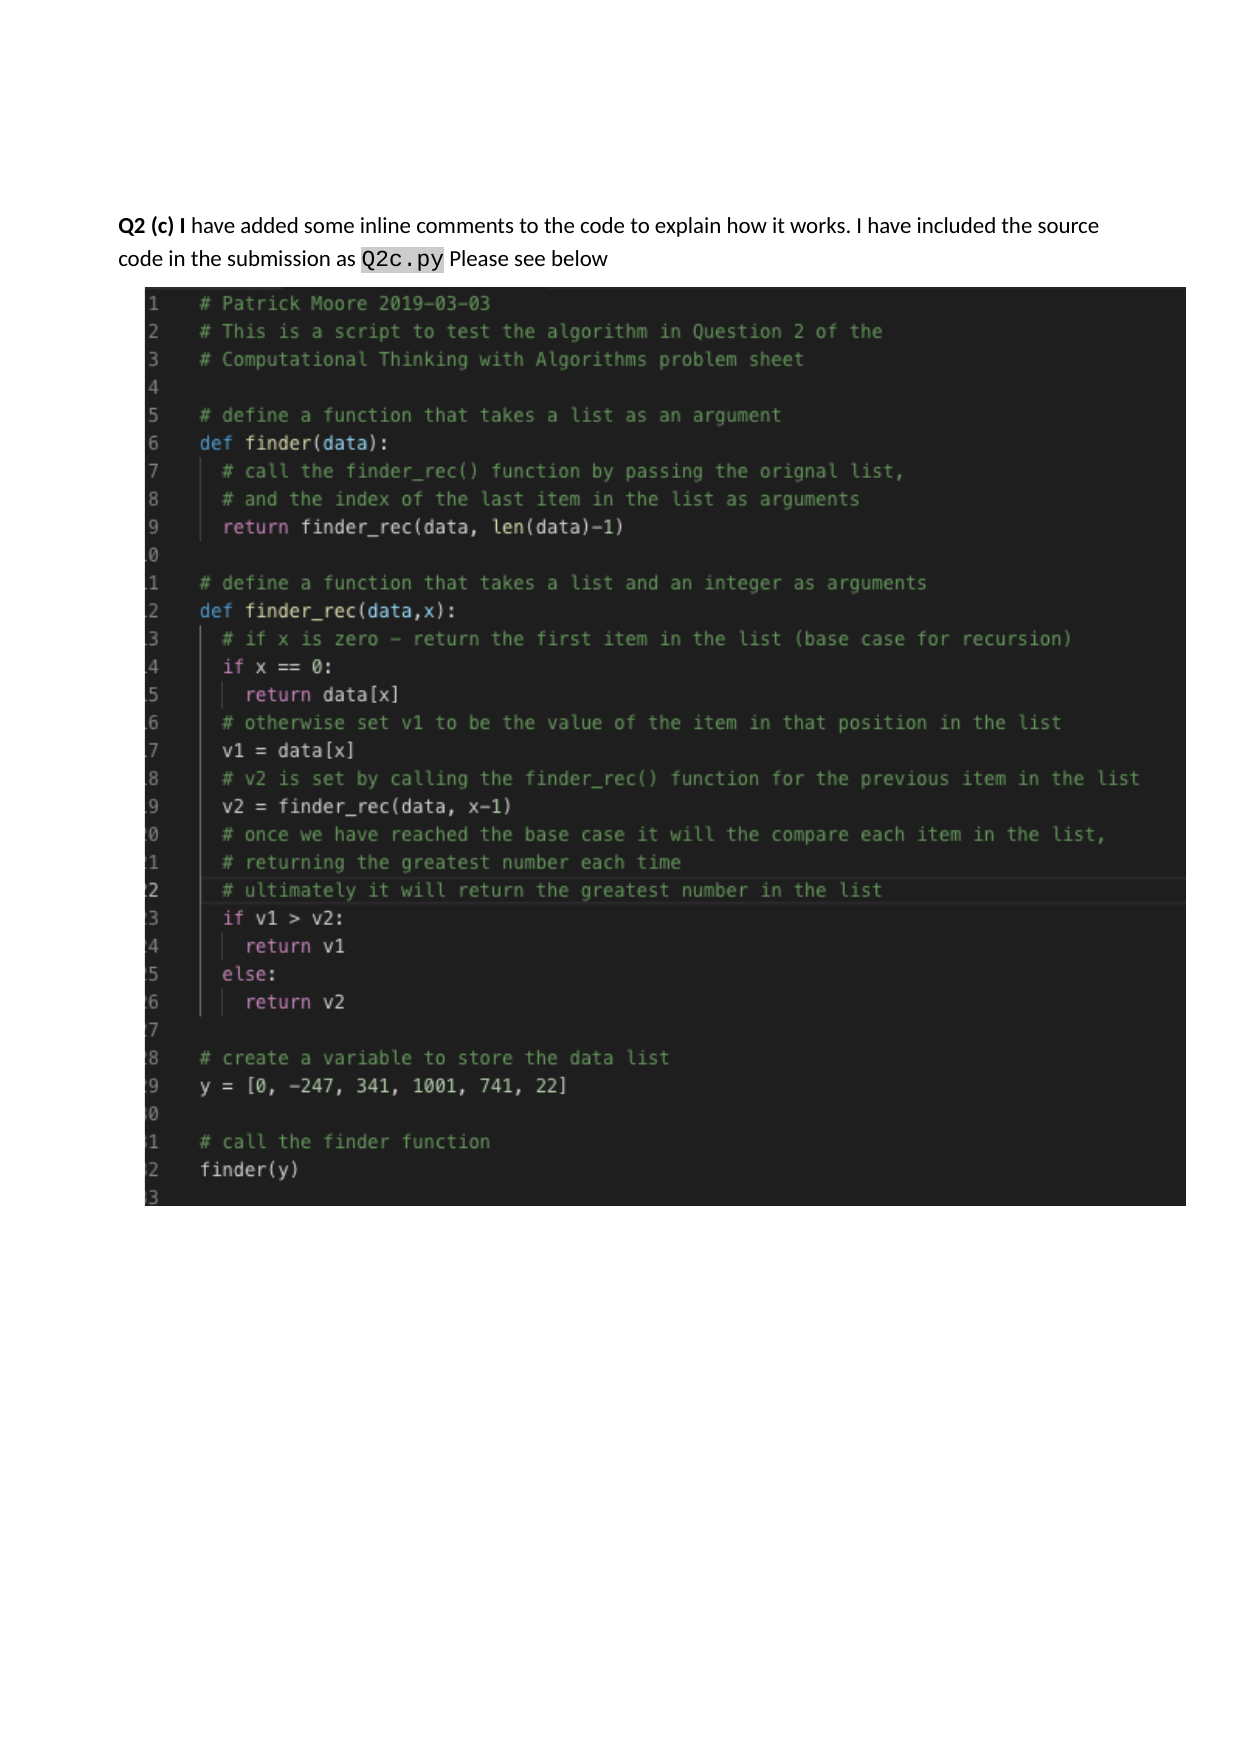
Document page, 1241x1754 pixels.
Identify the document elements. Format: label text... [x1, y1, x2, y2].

text Q2 (c) I have added some inline comments to the code to explain how it works. I have included the source code in the submission as Q2c.py Please see below [118, 212, 1122, 273]
picture [144, 287, 1186, 1206]
